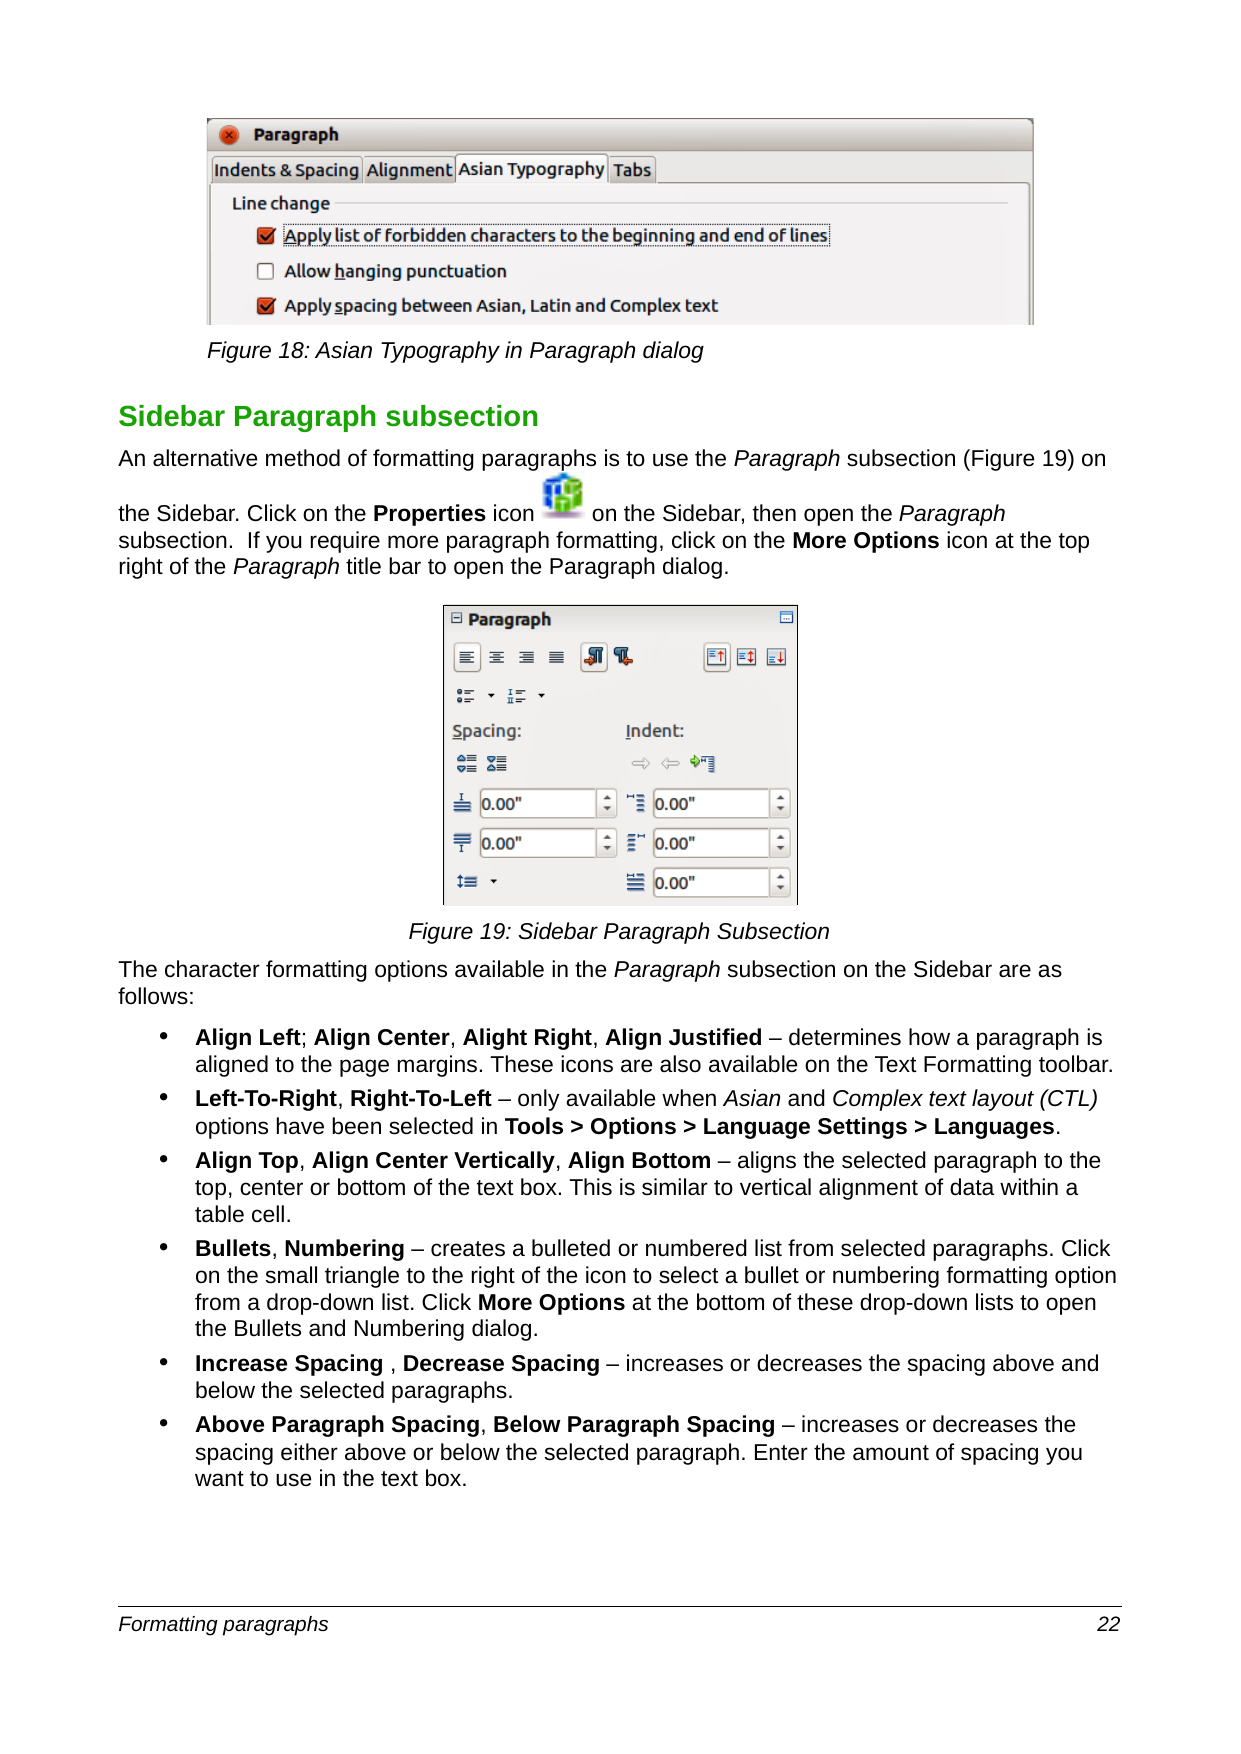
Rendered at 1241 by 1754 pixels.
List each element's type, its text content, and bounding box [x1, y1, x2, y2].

list Increase Spacing , Decrease Spacing – increases or decreases the spacing above and below the selected paragraphs. [156, 1348, 1122, 1403]
picture [444, 606, 798, 906]
text The character formatting options available in the Paragraph subsection on the Sidebar are as follows: [118, 956, 1122, 1009]
list Align Left; Align Center, Alight Right, Align Justified – determines how a paragraph is aligned to the page margins. These icons are also available on the Text Formatting toolbar. [156, 1022, 1122, 1077]
list Left-To-Right, Right-To-Left – only available when Asian and Complex text layout (CTL) options have been selected in Tools > Options > Language Settings > Languages. [156, 1083, 1122, 1139]
text Figure 18: Asian Typography in Paragraph dialog [207, 337, 1033, 364]
picture [206, 118, 1034, 325]
text Figure 19: Sidebar Paragraph Subsection [397, 918, 843, 944]
list Align Top, Align Center Vertically, Align Bottom – aligns the selected paragraph to the top, center or bottom of the text box. This is similar to vertical alignment of data within a table cell. [156, 1145, 1122, 1227]
text An alternative method of formatting paragraphs is to use the Paragraph subsection (Figure 19) on the Sidebar. Click on the Properties icon on the Sidebar, then open the Paragraph subsection. If you require more paragraph formatting, click on the More Options icon at the top right of the Paragraph title bar to open the Paragraph dialog. [118, 445, 1122, 579]
list Above Paragraph Spacing, Below Paragraph Spacing – increases or decreases the spacing either above or below the selected paragraph. Enter the amount of spacing you want to use in the text box. [156, 1409, 1122, 1491]
picture [541, 471, 586, 522]
subtitle Sidebar Paragraph subsection [118, 399, 1122, 433]
list Bullets, Numbering – creates a bulleted or numbered list from selected paragraphs. Click on the small triangle to the right of the icon to select a bullet or numbering formatting option from a drop-down list. Click More Options at the bottom of these drop-down lists to open the Bullets and Numbering dialog. [156, 1233, 1122, 1342]
